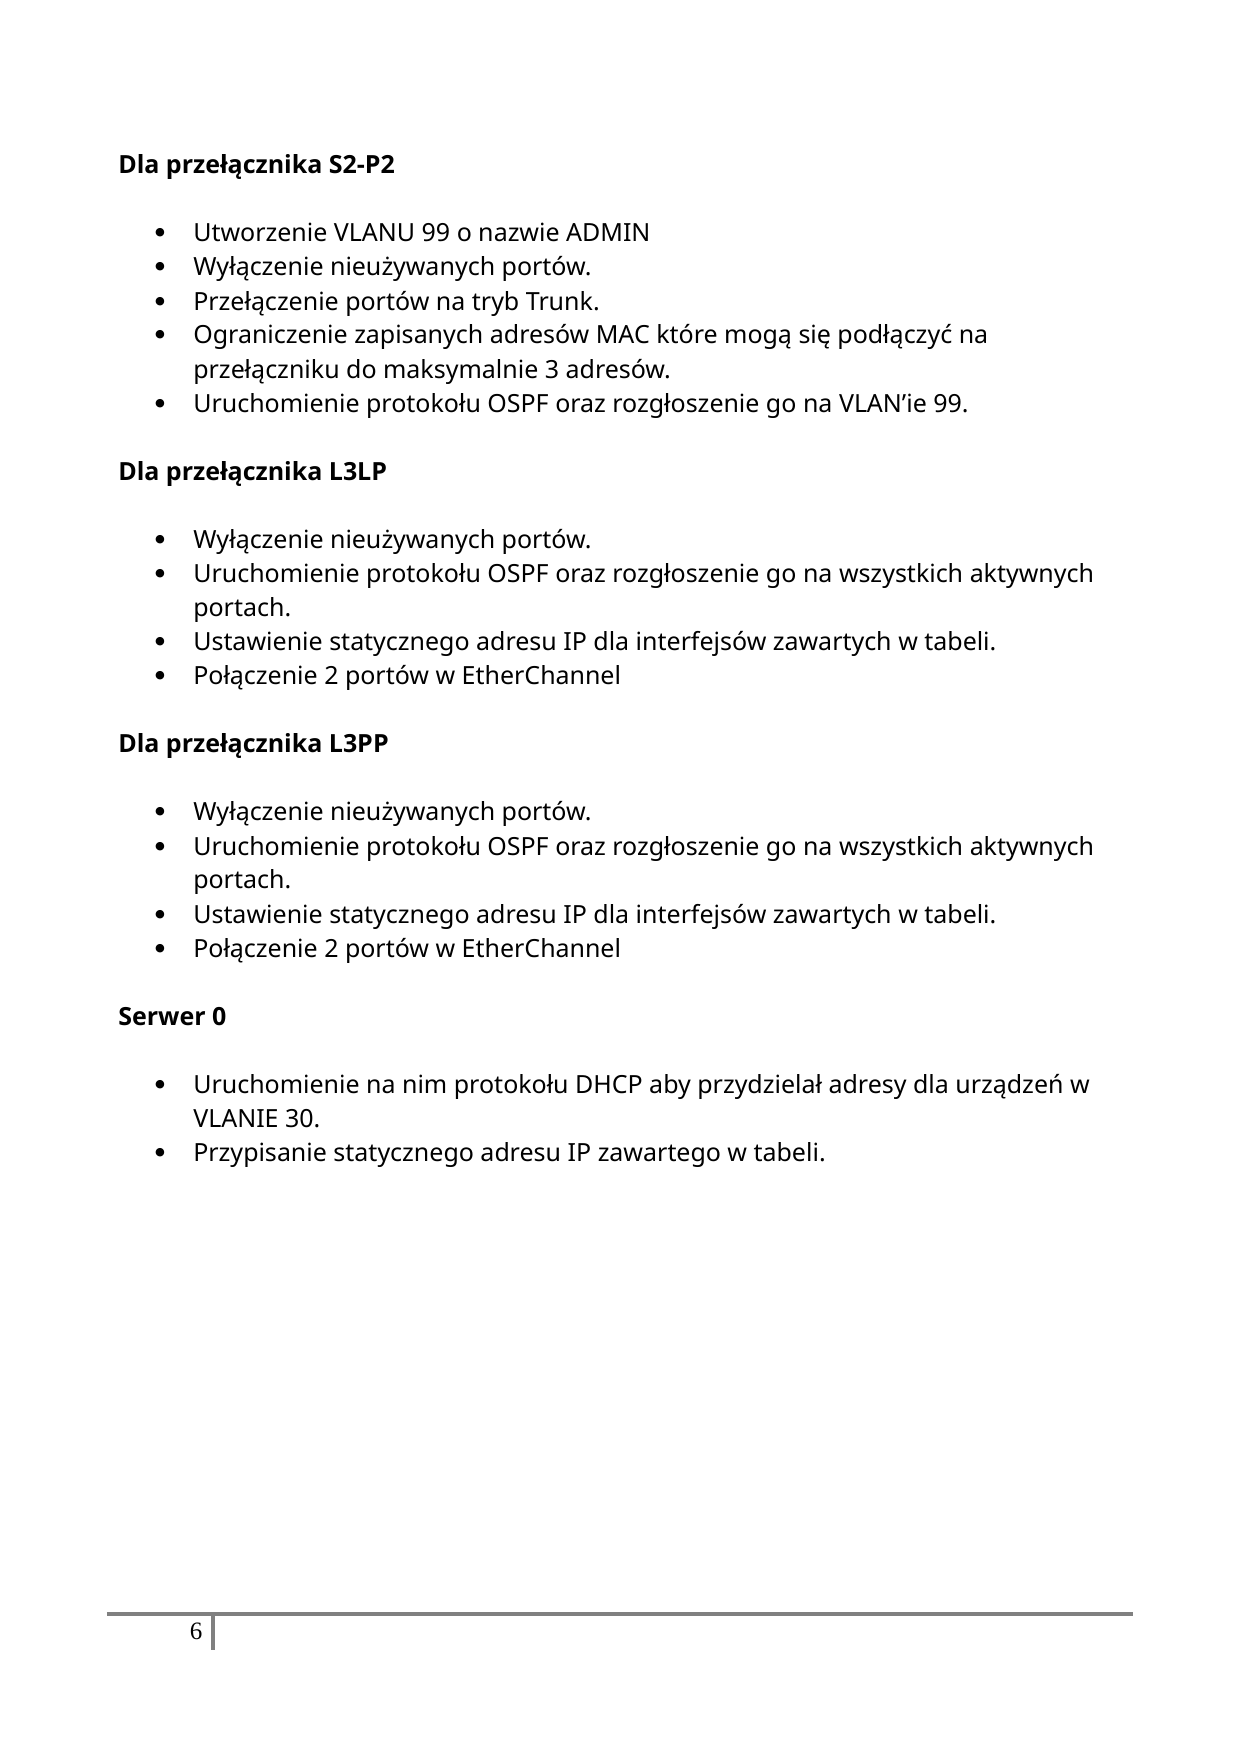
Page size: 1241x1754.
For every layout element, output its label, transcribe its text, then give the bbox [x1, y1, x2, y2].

text Dla przełącznika L3LP [118, 453, 1122, 487]
list Połączenie 2 portów w EtherChannel [156, 658, 1122, 692]
list Utworzenie VLANU 99 o nazwie ADMIN [156, 215, 1122, 249]
text Serwer 0 [118, 998, 1122, 1032]
list Przypisanie statycznego adresu IP zawartego w tabeli. [156, 1135, 1122, 1169]
list Uruchomienie na nim protokołu DHCP aby przydzielał adresy dla urządzeń w VLANIE 30. [156, 1067, 1122, 1135]
list Ustawienie statycznego adresu IP dla interfejsów zawartych w tabeli. [156, 624, 1122, 658]
list Ustawienie statycznego adresu IP dla interfejsów zawartych w tabeli. [156, 896, 1122, 930]
list Przełączenie portów na tryb Trunk. [156, 283, 1122, 317]
list Uruchomienie protokołu OSPF oraz rozgłoszenie go na wszystkich aktywnych portach. [156, 556, 1122, 624]
list Wyłączenie nieużywanych portów. [156, 249, 1122, 283]
text Dla przełącznika S2-P2 [118, 147, 1122, 181]
list Uruchomienie protokołu OSPF oraz rozgłoszenie go na VLAN’ie 99. [156, 385, 1122, 419]
list Połączenie 2 portów w EtherChannel [156, 930, 1122, 964]
list Uruchomienie protokołu OSPF oraz rozgłoszenie go na wszystkich aktywnych portach. [156, 828, 1122, 896]
list Wyłączenie nieużywanych portów. [156, 522, 1122, 556]
list Ograniczenie zapisanych adresów MAC które mogą się podłączyć na przełączniku do maksymalnie 3 adresów. [156, 317, 1122, 385]
text Dla przełącznika L3PP [118, 726, 1122, 760]
list Wyłączenie nieużywanych portów. [156, 794, 1122, 828]
